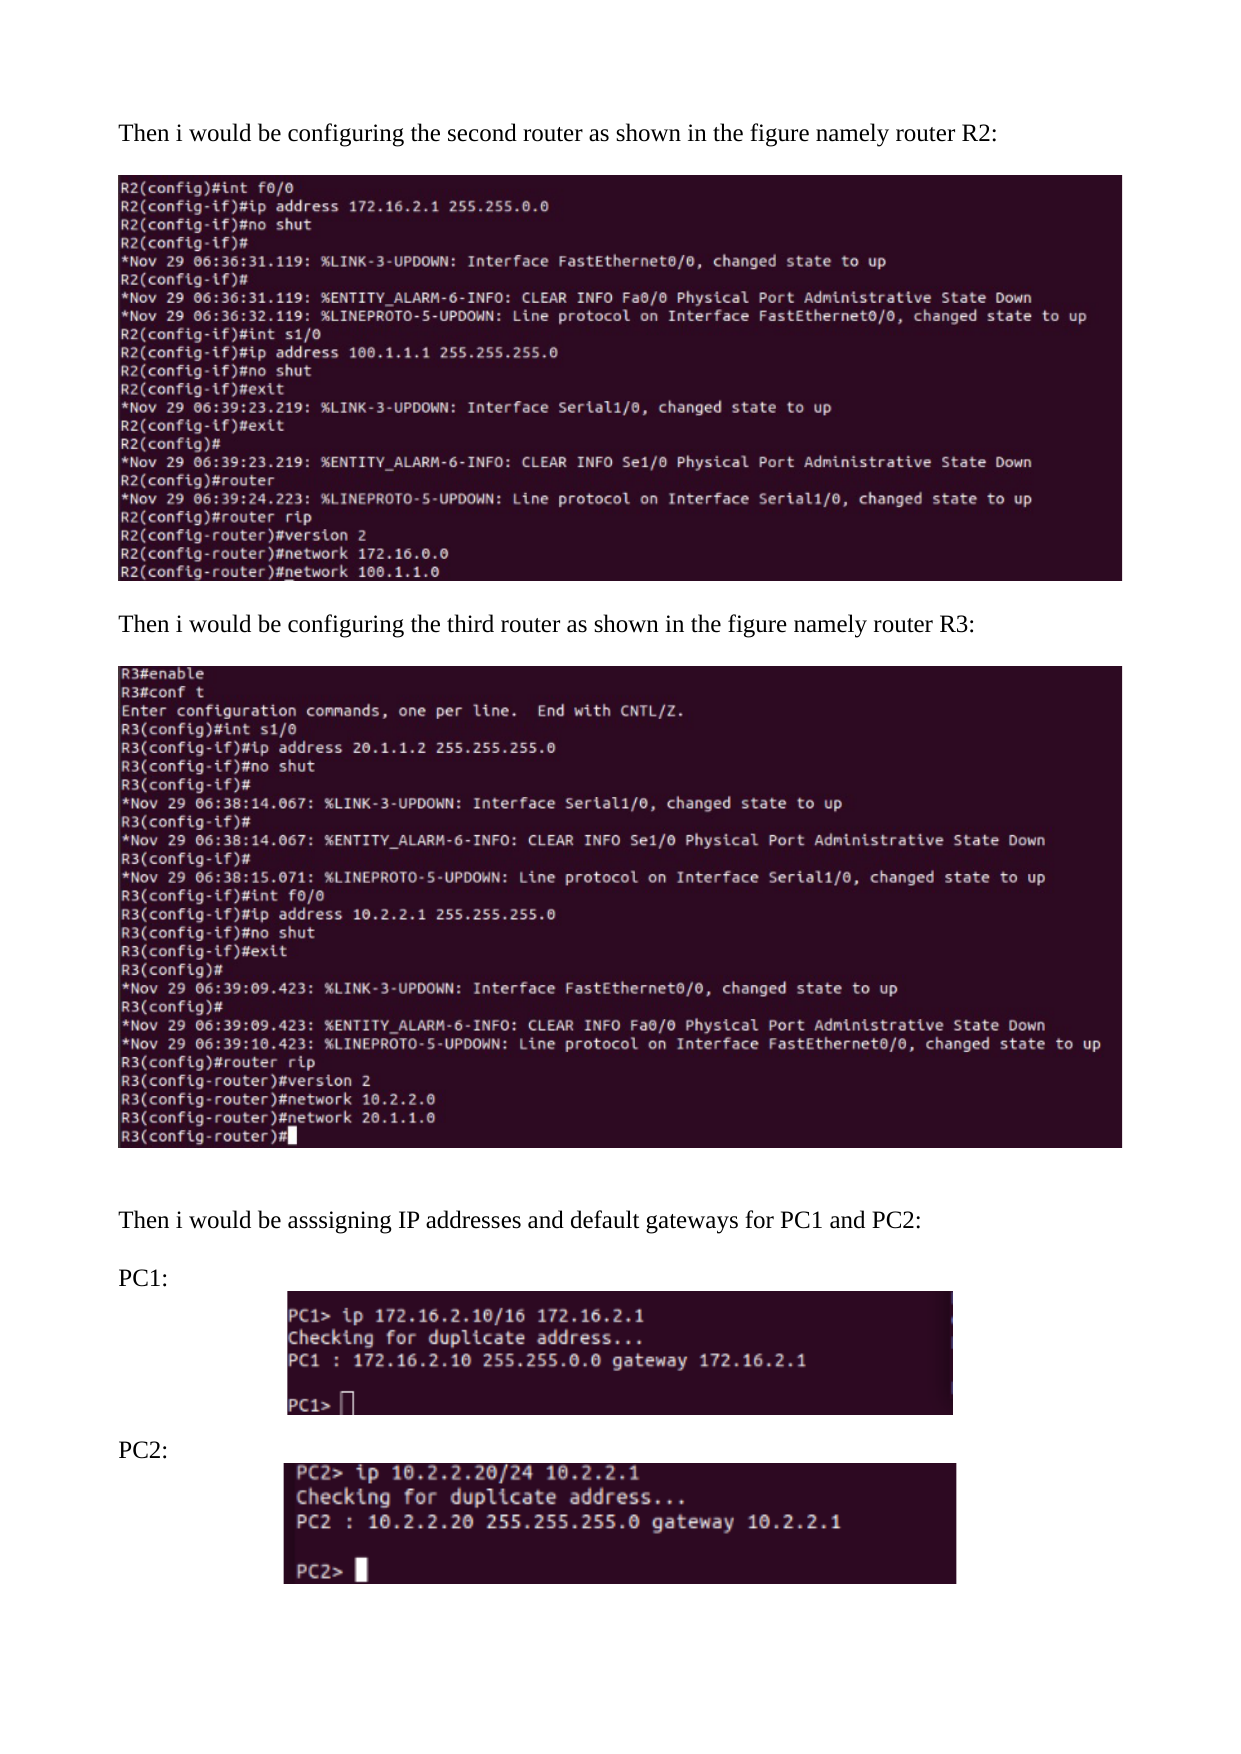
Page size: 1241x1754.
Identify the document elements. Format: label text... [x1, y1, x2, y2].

picture [118, 175, 1123, 581]
picture [287, 1291, 953, 1415]
text PC1: [118, 1263, 1122, 1291]
picture [118, 666, 1123, 1148]
text Then i would be configuring the second router as shown in the figure namely router R2: [118, 118, 1122, 147]
text PC2: [118, 1435, 1122, 1464]
text Then i would be asssigning IP addresses and default gateways for PC1 and PC2: [118, 1205, 1122, 1234]
text Then i would be configuring the third router as shown in the figure namely router R3: [118, 609, 1122, 638]
picture [283, 1463, 957, 1584]
